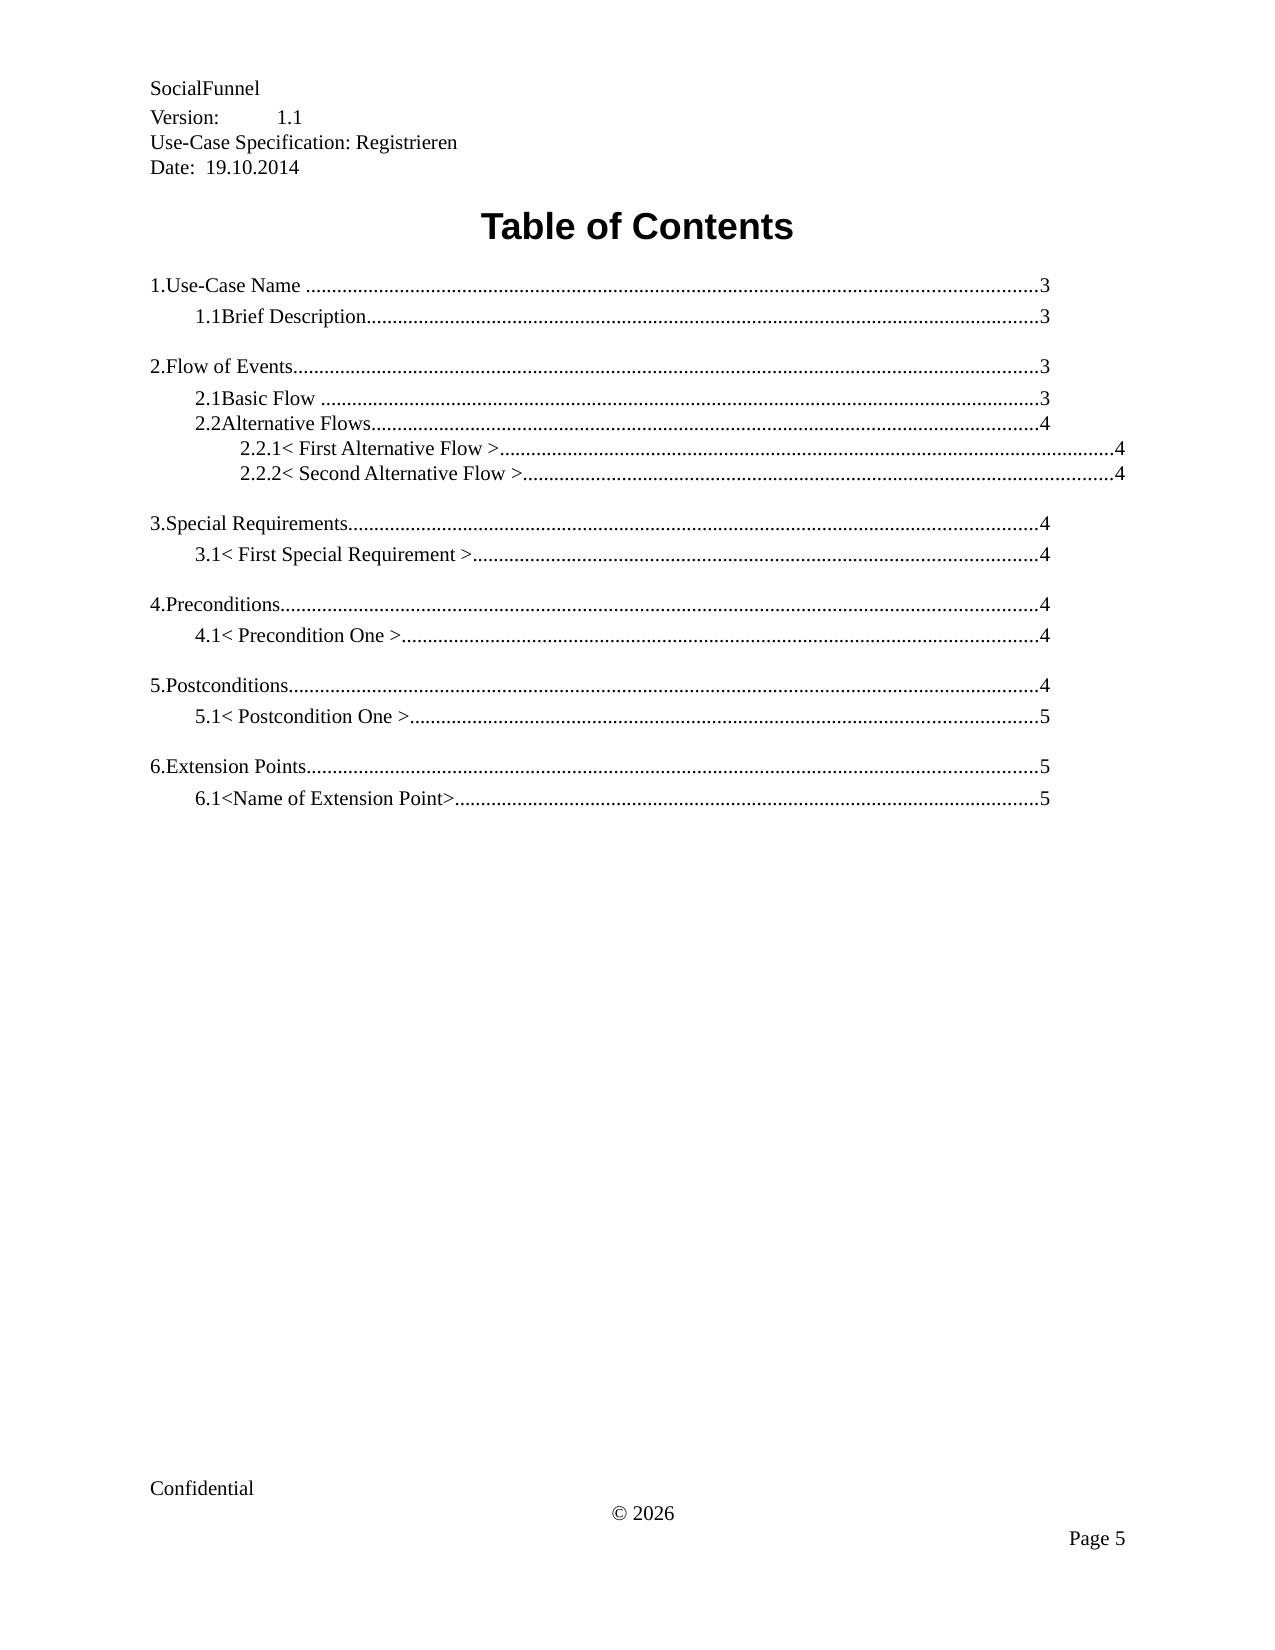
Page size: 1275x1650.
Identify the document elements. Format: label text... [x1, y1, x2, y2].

text 4.Preconditions 4 [150, 591, 1050, 616]
text 2.2.2< Second Alternative Flow > 4 [240, 460, 1125, 485]
text 1.1Brief Description 3 [195, 303, 1050, 328]
text 4.1< Precondition One > 4 [195, 622, 1050, 647]
text Table of Contents [150, 204, 1125, 247]
text 2.2.1< First Alternative Flow > 4 [240, 435, 1125, 460]
text 6.1<Name of Extension Point> 5 [195, 785, 1050, 810]
text 1.Use-Case Name 3 [150, 272, 1050, 297]
text 2.Flow of Events 3 [150, 353, 1050, 378]
text 2.1Basic Flow 3 [195, 385, 1050, 410]
text 5.Postconditions 4 [150, 672, 1050, 697]
text 2.2Alternative Flows 4 [195, 410, 1050, 435]
text 3.1< First Special Requirement > 4 [195, 541, 1050, 566]
text 5.1< Postcondition One > 5 [195, 703, 1050, 728]
text 6.Extension Points 5 [150, 753, 1050, 778]
text 3.Special Requirements 4 [150, 510, 1050, 535]
